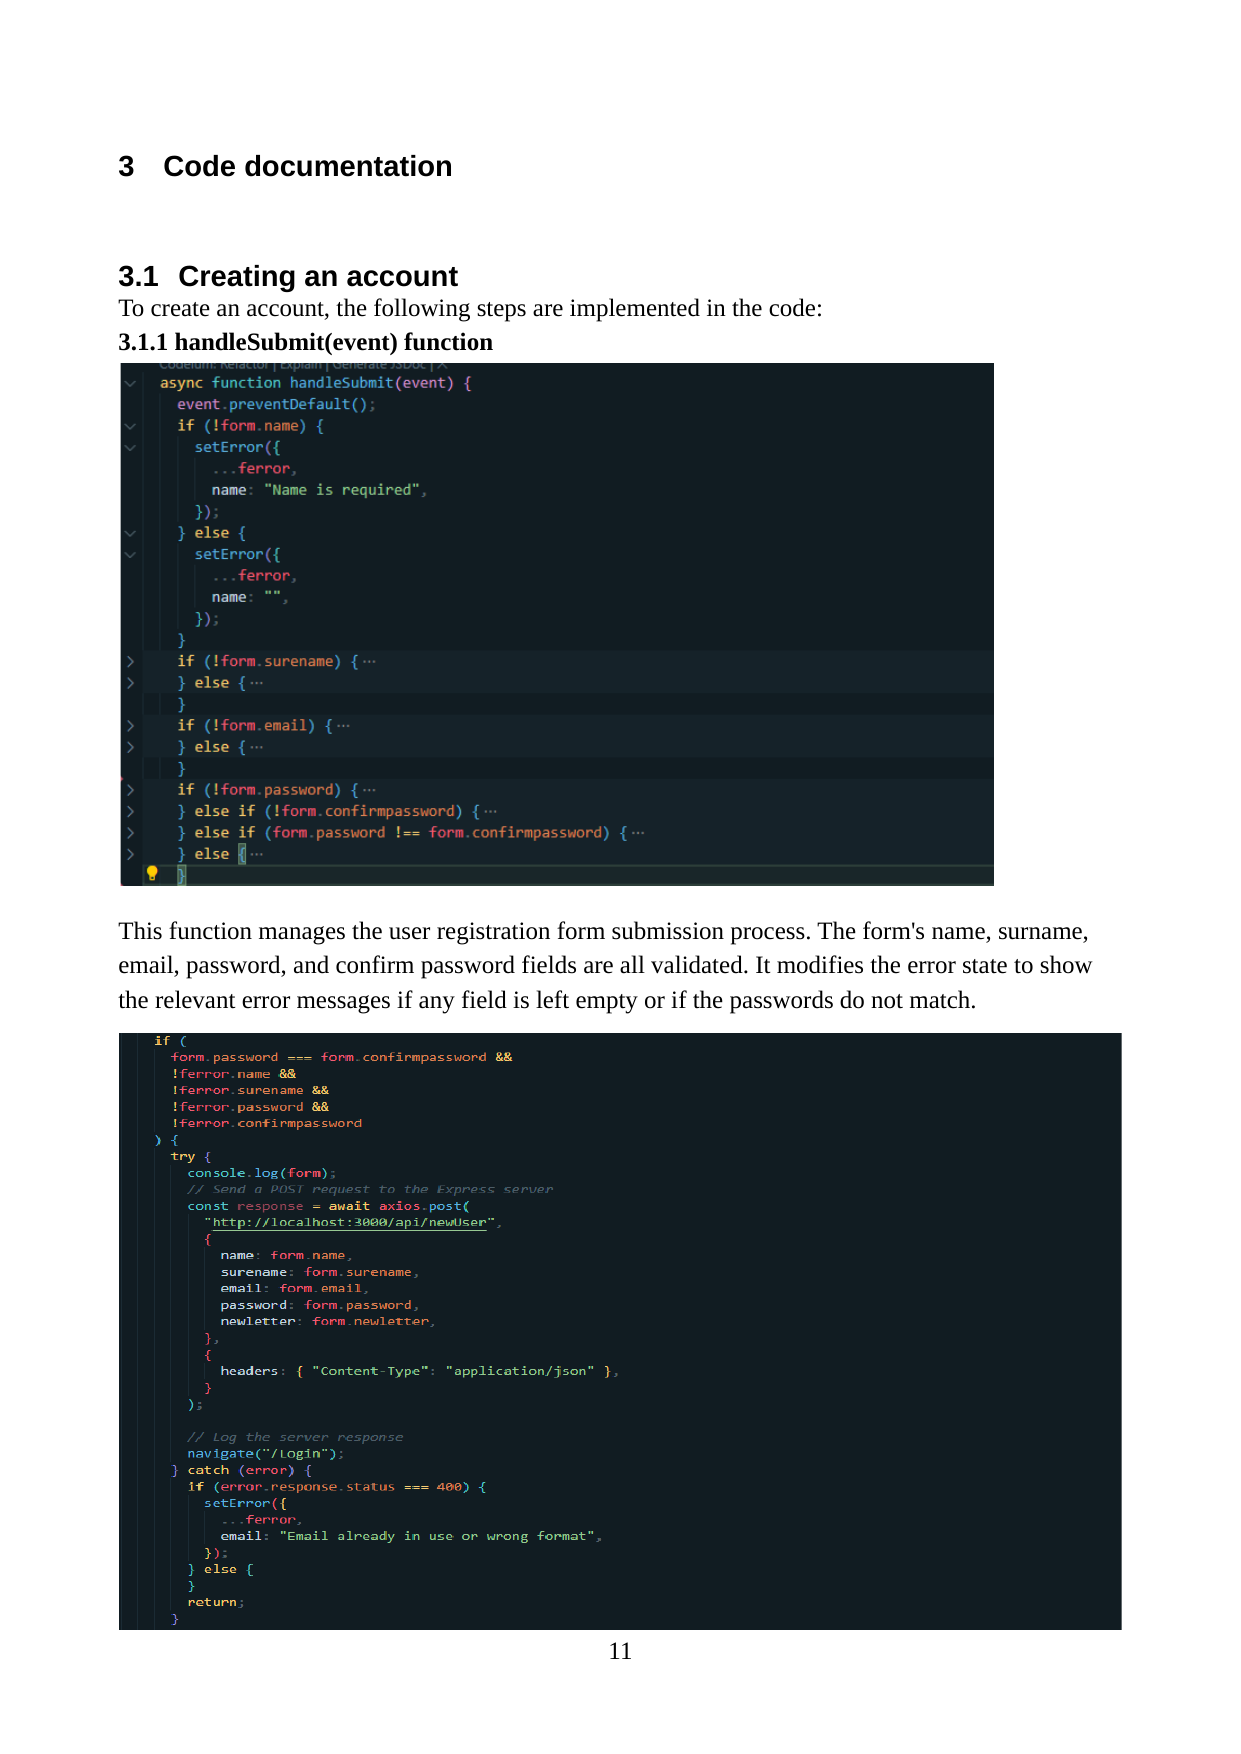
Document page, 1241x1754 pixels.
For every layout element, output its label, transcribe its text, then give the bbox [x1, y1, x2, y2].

text This function manages the user registration form submission process. The form's name, surname, email, password, and confirm password fields are all validated. It modifies the error state to show the relevant error messages if any field is left empty or if the passwords do not match. [118, 916, 1122, 1013]
picture [119, 1033, 1122, 1630]
text To create an account, the following steps are implemented in the code: 3.1.1 handleSubmit(event) function [118, 293, 1122, 356]
picture [120, 363, 994, 886]
subtitle Code documentation [118, 149, 1122, 183]
subtitle Creating an account [118, 259, 1122, 293]
